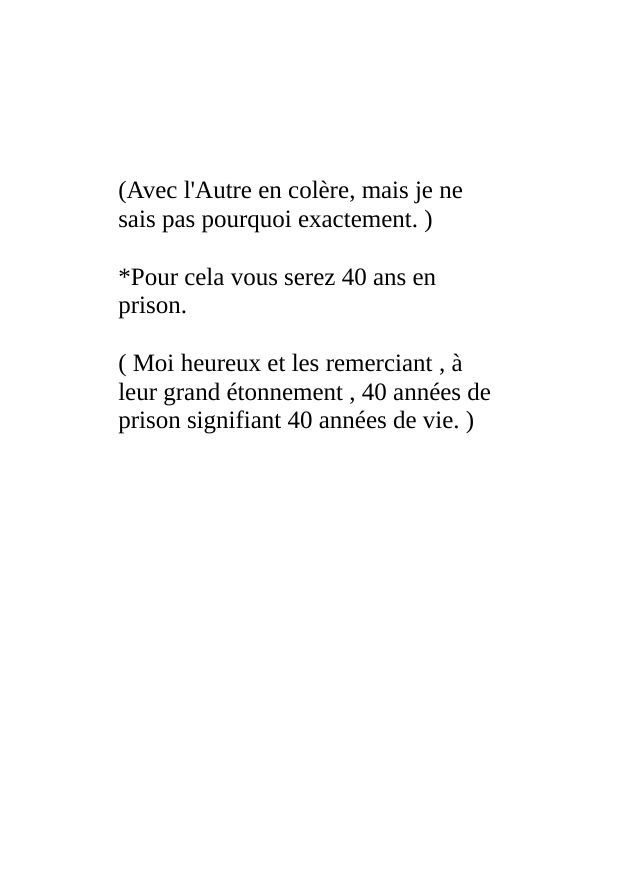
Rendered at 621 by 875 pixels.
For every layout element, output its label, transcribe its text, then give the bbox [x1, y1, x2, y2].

text (Avec l'Autre en colère, mais je ne sais pas pourquoi exactement. ) [118, 176, 502, 233]
text *Pour cela vous serez 40 ans en prison. [118, 262, 502, 319]
text ( Moi heureux et les remerciant , à leur grand étonnement , 40 années de prison signifiant 40 années de vie. ) [118, 348, 502, 434]
